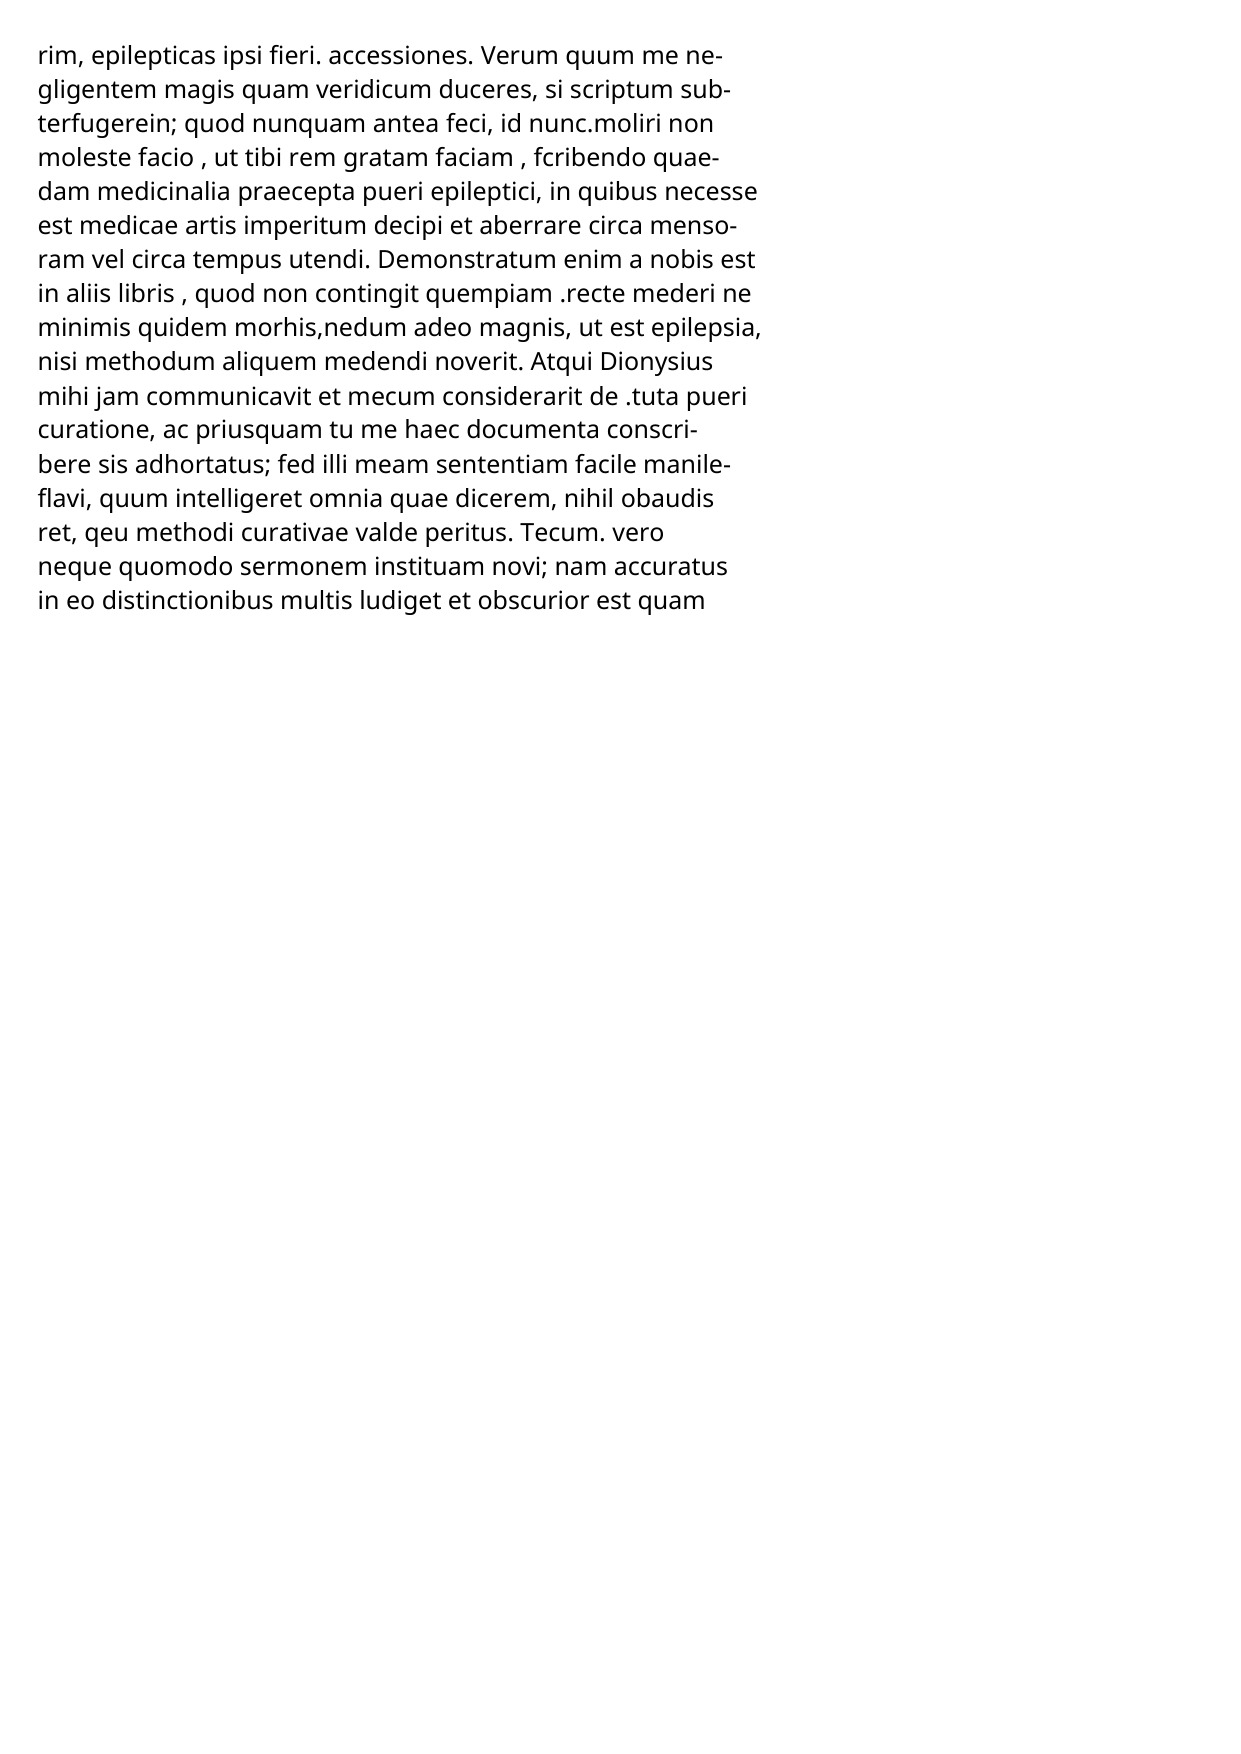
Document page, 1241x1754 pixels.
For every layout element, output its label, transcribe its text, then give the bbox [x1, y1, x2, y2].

text rim, epilepticas ipsi fieri. accessiones. Verum quum me ne- gligentem magis quam veridicum duceres, si scriptum sub- terfugerein; quod nunquam antea feci, id nunc.moliri non moleste facio , ut tibi rem gratam faciam , fcribendo quae- dam medicinalia praecepta pueri epileptici, in quibus necesse est medicae artis imperitum decipi et aberrare circa menso- ram vel circa tempus utendi. Demonstratum enim a nobis est in aliis libris , quod non contingit quempiam .recte mederi ne minimis quidem morhis,nedum adeo magnis, ut est epilepsia, nisi methodum aliquem medendi noverit. Atqui Dionysius mihi jam communicavit et mecum considerarit de .tuta pueri curatione, ac priusquam tu me haec documenta conscri- bere sis adhortatus; fed illi meam sententiam facile manile- flavi, quum intelligeret omnia quae dicerem, nihil obaudis ret, qeu methodi curativae valde peritus. Tecum. vero neque quomodo sermonem instituam novi; nam accuratus in eo distinctionibus multis ludiget et obscurior est quam [37, 37, 1203, 617]
